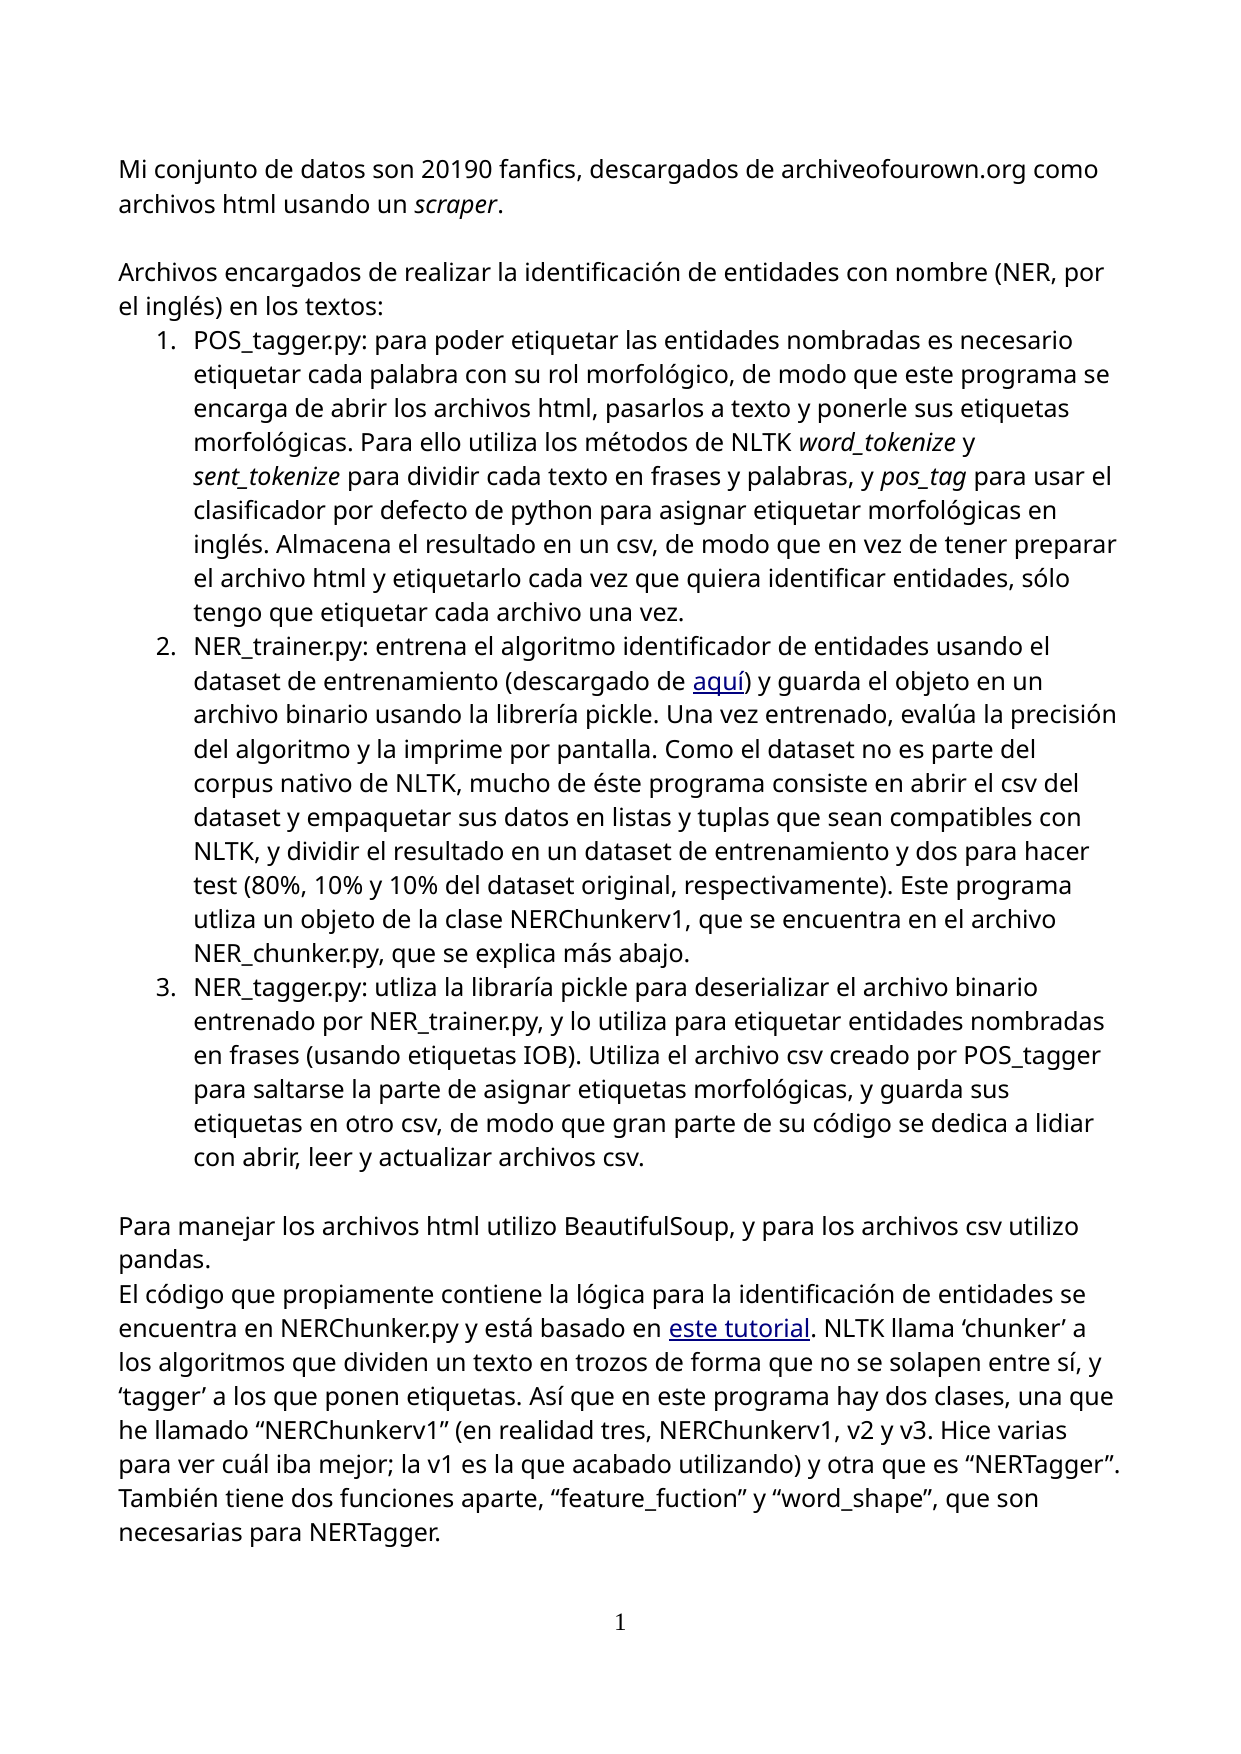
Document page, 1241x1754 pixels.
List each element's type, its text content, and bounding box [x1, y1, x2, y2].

text Archivos encargados de realizar la identificación de entidades con nombre (NER, por el inglés) en los textos: [118, 254, 1122, 322]
list NER_tagger.py: utliza la libraría pickle para deserializar el archivo binario entrenado por NER_trainer.py, y lo utiliza para etiquetar entidades nombradas en frases (usando etiquetas IOB). Utiliza el archivo csv creado por POS_tagger para saltarse la parte de asignar etiquetas morfológicas, y guarda sus etiquetas en otro csv, de modo que gran parte de su código se dedica a lidiar con abrir, leer y actualizar archivos csv. [156, 970, 1122, 1174]
text El código que propiamente contiene la lógica para la identificación de entidades se encuentra en NERChunker.py y está basado en este tutorial. NLTK llama ‘chunker’ a los algoritmos que dividen un texto en trozos de forma que no se solapen entre sí, y ‘tagger’ a los que ponen etiquetas. Así que en este programa hay dos clases, una que he llamado “NERChunkerv1” (en realidad tres, NERChunkerv1, v2 y v3. Hice varias para ver cuál iba mejor; la v1 es la que acabado utilizando) y otra que es “NERTagger”. También tiene dos funciones aparte, “feature_fuction” y “word_shape”, que son necesarias para NERTagger. [118, 1276, 1122, 1549]
text Mi conjunto de datos son 20190 fanfics, descargados de archiveofourown.org como archivos html usando un scraper. [118, 152, 1122, 220]
list POS_tagger.py: para poder etiquetar las entidades nombradas es necesario etiquetar cada palabra con su rol morfológico, de modo que este programa se encarga de abrir los archivos html, pasarlos a texto y ponerle sus etiquetas morfológicas. Para ello utiliza los métodos de NLTK word_tokenize y sent_tokenize para dividir cada texto en frases y palabras, y pos_tag para usar el clasificador por defecto de python para asignar etiquetar morfológicas en inglés. Almacena el resultado en un csv, de modo que en vez de tener preparar el archivo html y etiquetarlo cada vez que quiera identificar entidades, sólo tengo que etiquetar cada archivo una vez. [156, 322, 1122, 629]
list NER_trainer.py: entrena el algoritmo identificador de entidades usando el dataset de entrenamiento (descargado de aquí) y guarda el objeto en un archivo binario usando la librería pickle. Una vez entrenado, evalúa la precisión del algoritmo y la imprime por pantalla. Como el dataset no es parte del corpus nativo de NLTK, mucho de éste programa consiste en abrir el csv del dataset y empaquetar sus datos en listas y tuplas que sean compatibles con NLTK, y dividir el resultado en un dataset de entrenamiento y dos para hacer test (80%, 10% y 10% del dataset original, respectivamente). Este programa utliza un objeto de la clase NERChunkerv1, que se encuentra en el archivo NER_chunker.py, que se explica más abajo. [156, 629, 1122, 970]
text Para manejar los archivos html utilizo BeautifulSoup, y para los archivos csv utilizo pandas. [118, 1208, 1122, 1276]
